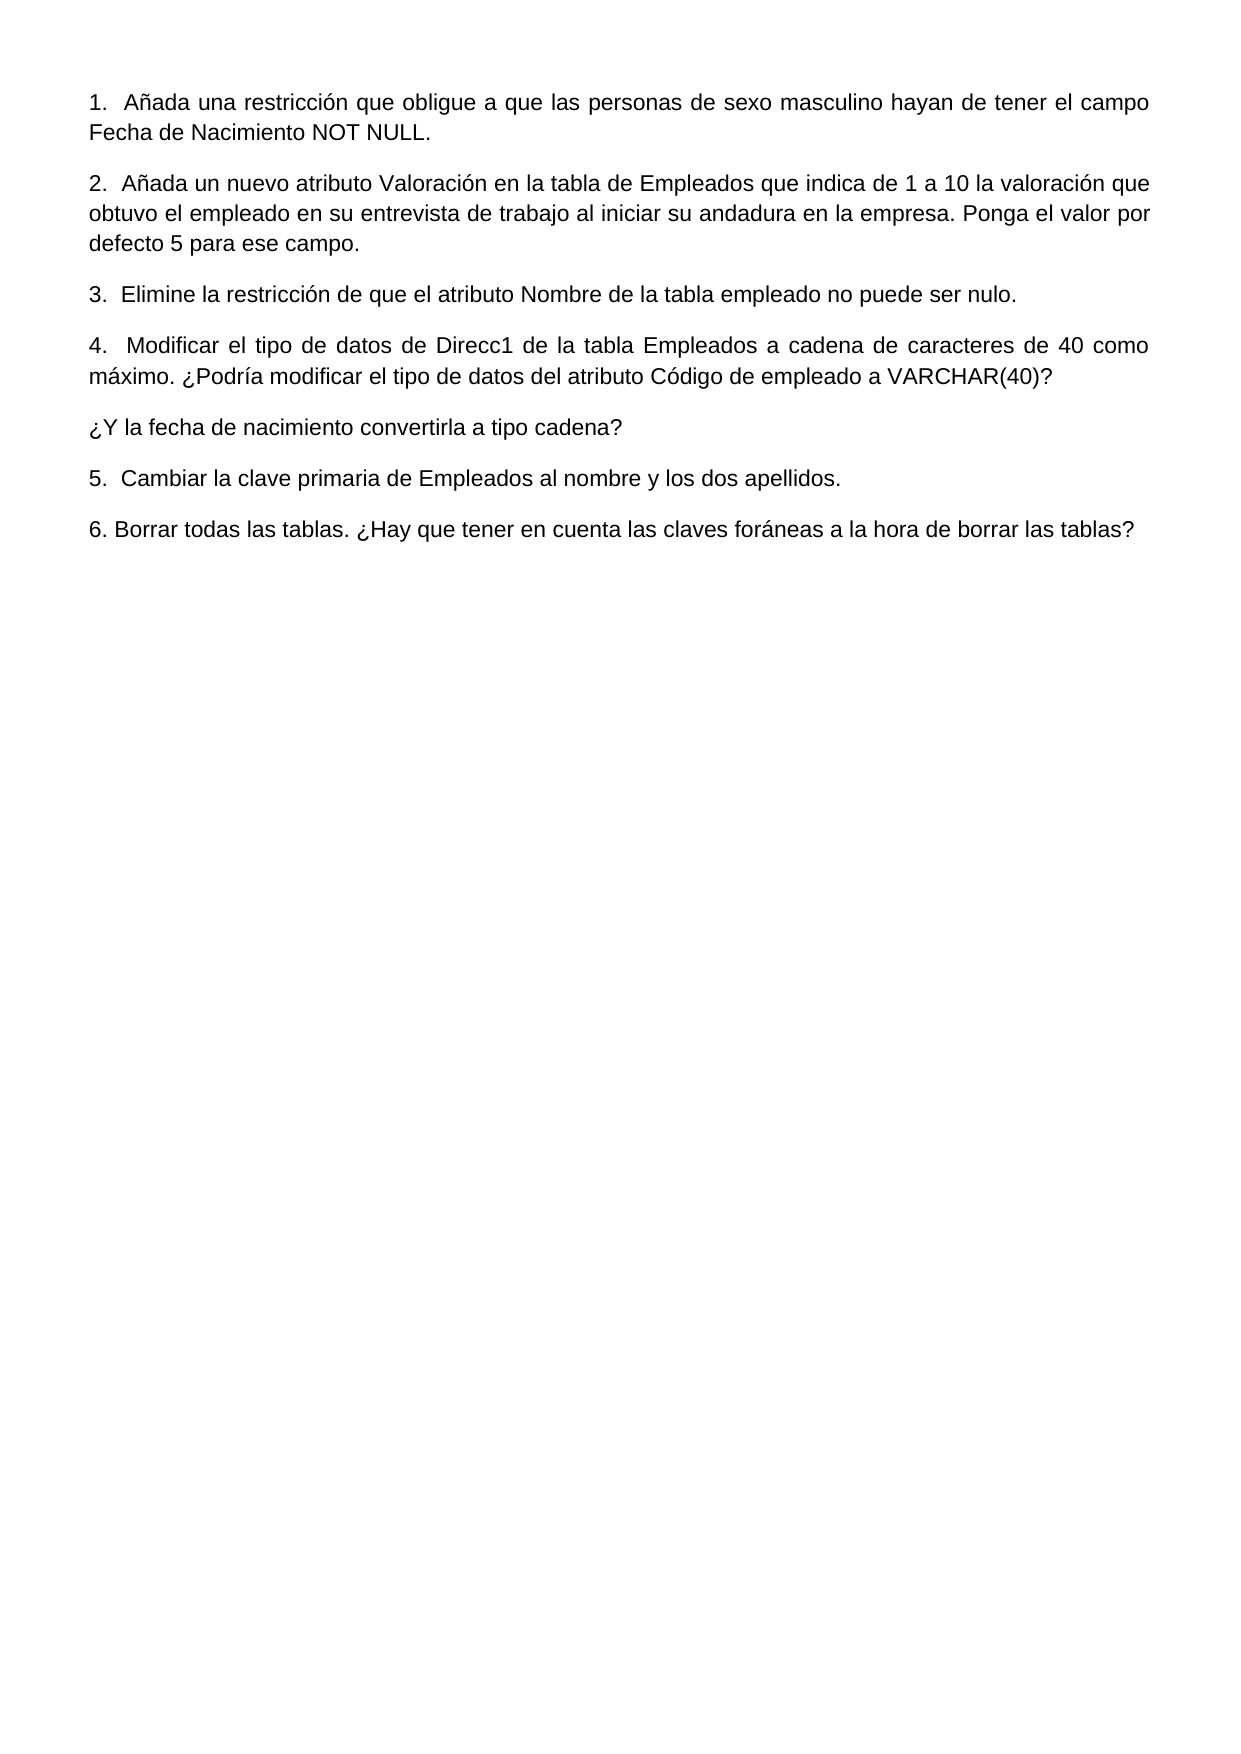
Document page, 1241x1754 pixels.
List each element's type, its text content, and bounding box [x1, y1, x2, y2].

text 1. Añada una restricción que obligue a que las personas de sexo masculino hayan de tener el campo Fecha de Nacimiento NOT NULL. [89, 89, 1152, 145]
text 5. Cambiar la clave primaria de Empleados al nombre y los dos apellidos. [89, 465, 1152, 491]
text 4. Modificar el tipo de datos de Direcc1 de la tabla Empleados a cadena de caracteres de 40 como máximo. ¿Podría modificar el tipo de datos del atributo Código de empleado a VARCHAR(40)? [89, 332, 1152, 389]
text 3. Elimine la restricción de que el atributo Nombre de la tabla empleado no puede ser nulo. [89, 281, 1152, 308]
text 2. Añada un nuevo atributo Valoración en la tabla de Empleados que indica de 1 a 10 la valoración que obtuvo el empleado en su entrevista de trabajo al iniciar su andadura en la empresa. Ponga el valor por defecto 5 para ese campo. [89, 170, 1152, 257]
text ¿Y la fecha de nacimiento convertirla a tipo cadena? [89, 414, 1152, 440]
text 6. Borrar todas las tablas. ¿Hay que tener en cuenta las claves foráneas a la hora de borrar las tablas? [89, 516, 1152, 542]
